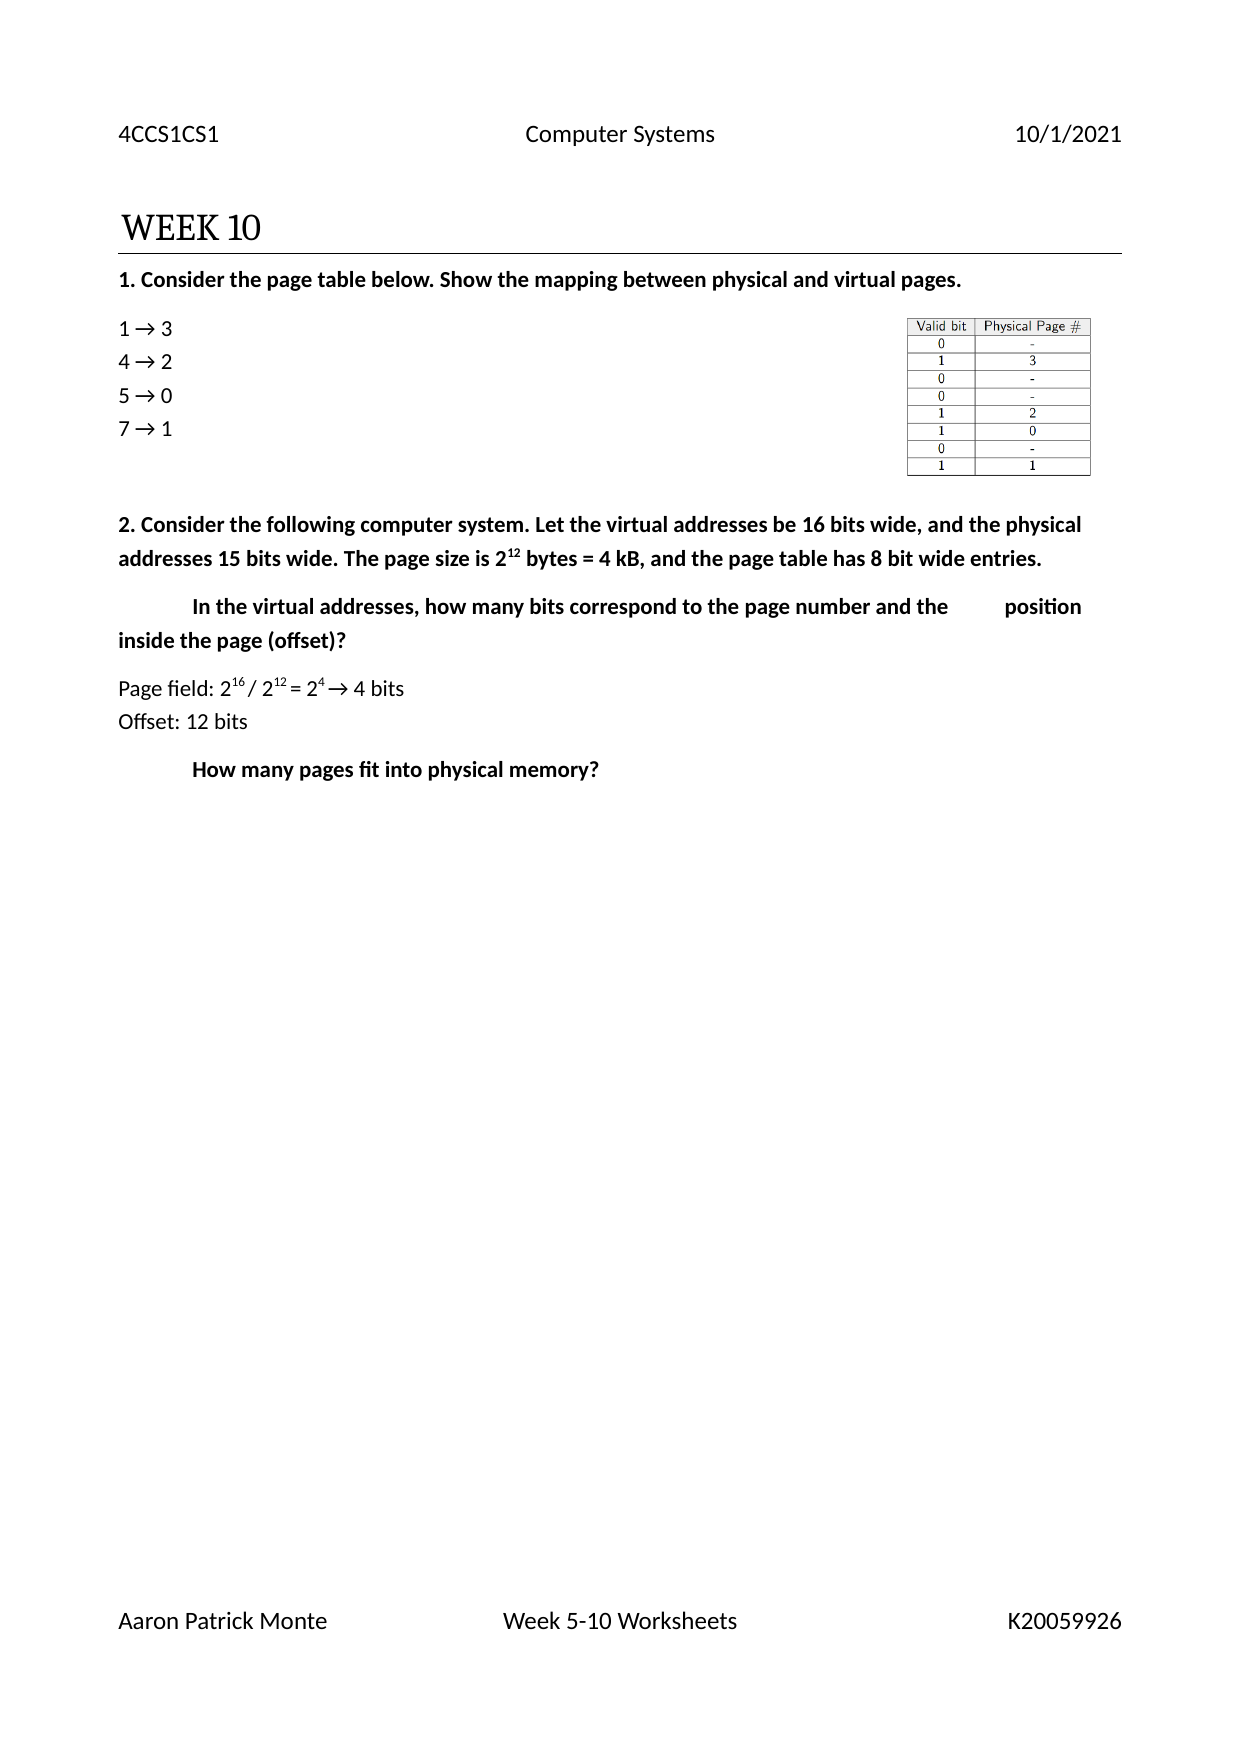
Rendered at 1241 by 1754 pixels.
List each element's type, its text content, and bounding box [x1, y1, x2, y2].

subtitle Week 10 [118, 203, 1122, 253]
text 1. Consider the page table below. Show the mapping between physical and virtual pages. [118, 266, 1122, 294]
picture [905, 310, 1096, 479]
text Page field: 216 / 212 = 24 → 4 bits Offset: 12 bits [118, 674, 1122, 736]
text 2. Consider the following computer system. Let the virtual addresses be 16 bits wide, and the physical addresses 15 bits wide. The page size is 212 bytes = 4 kB, and the page table has 8 bit wide entries. [118, 511, 1122, 572]
text How many pages fit into physical memory? [118, 756, 1122, 784]
text 1 → 3 4 → 2 5 → 0 7 → 1 [118, 314, 905, 442]
text In the virtual addresses, how many bits correspond to the page number and the position inside the page (offset)? [118, 592, 1122, 654]
text [1096, 314, 1122, 442]
